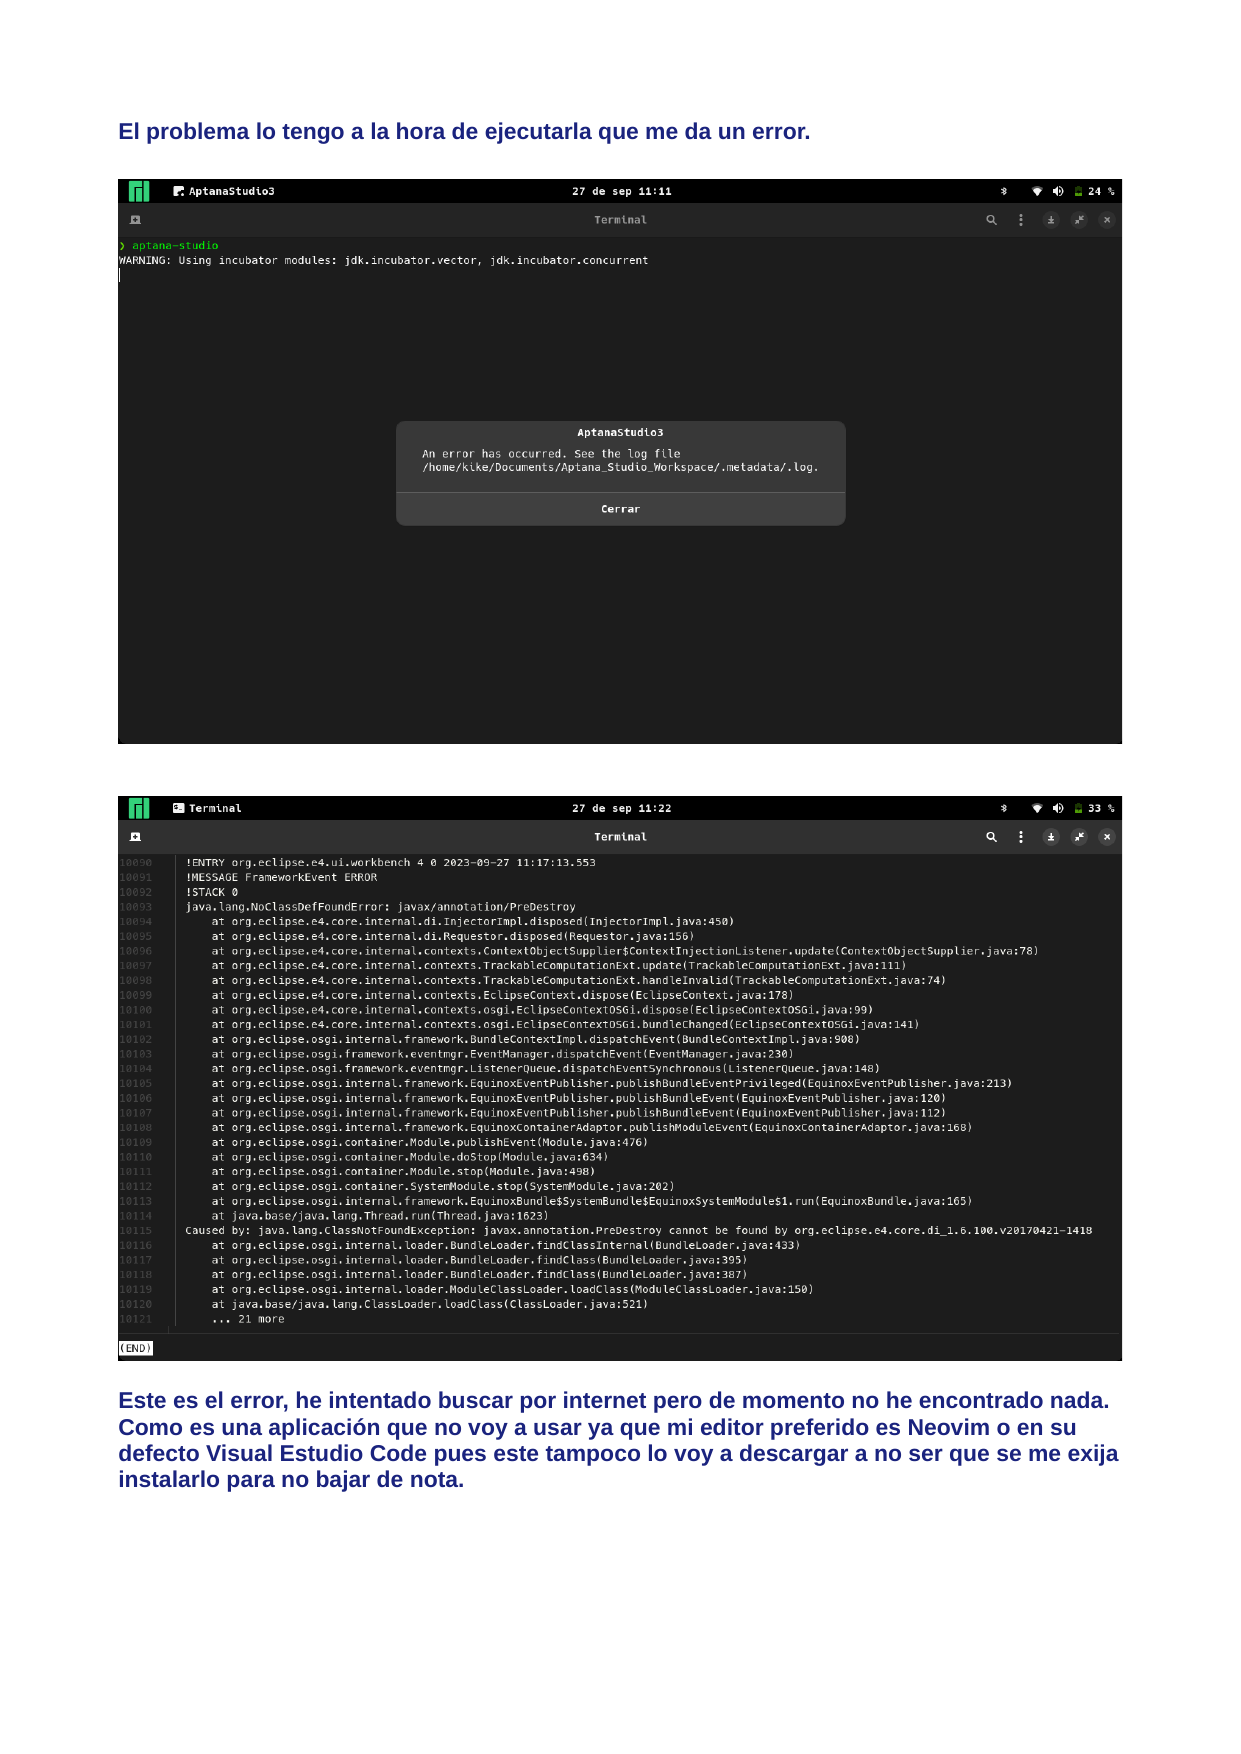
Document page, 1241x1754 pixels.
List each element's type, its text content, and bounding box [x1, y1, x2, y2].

picture [118, 796, 1123, 1361]
text Este es el error, he intentado buscar por internet pero de momento no he encontrado nada. Como es una aplicación que no voy a usar ya que mi editor preferido es Neovim o en su defecto Visual Estudio Code pues este tampoco lo voy a descargar a no ser que se me exija instalarlo para no bajar de nota. [118, 1387, 1122, 1492]
text El problema lo tengo a la hora de ejecutarla que me da un error. [118, 118, 1122, 144]
picture [118, 179, 1123, 744]
